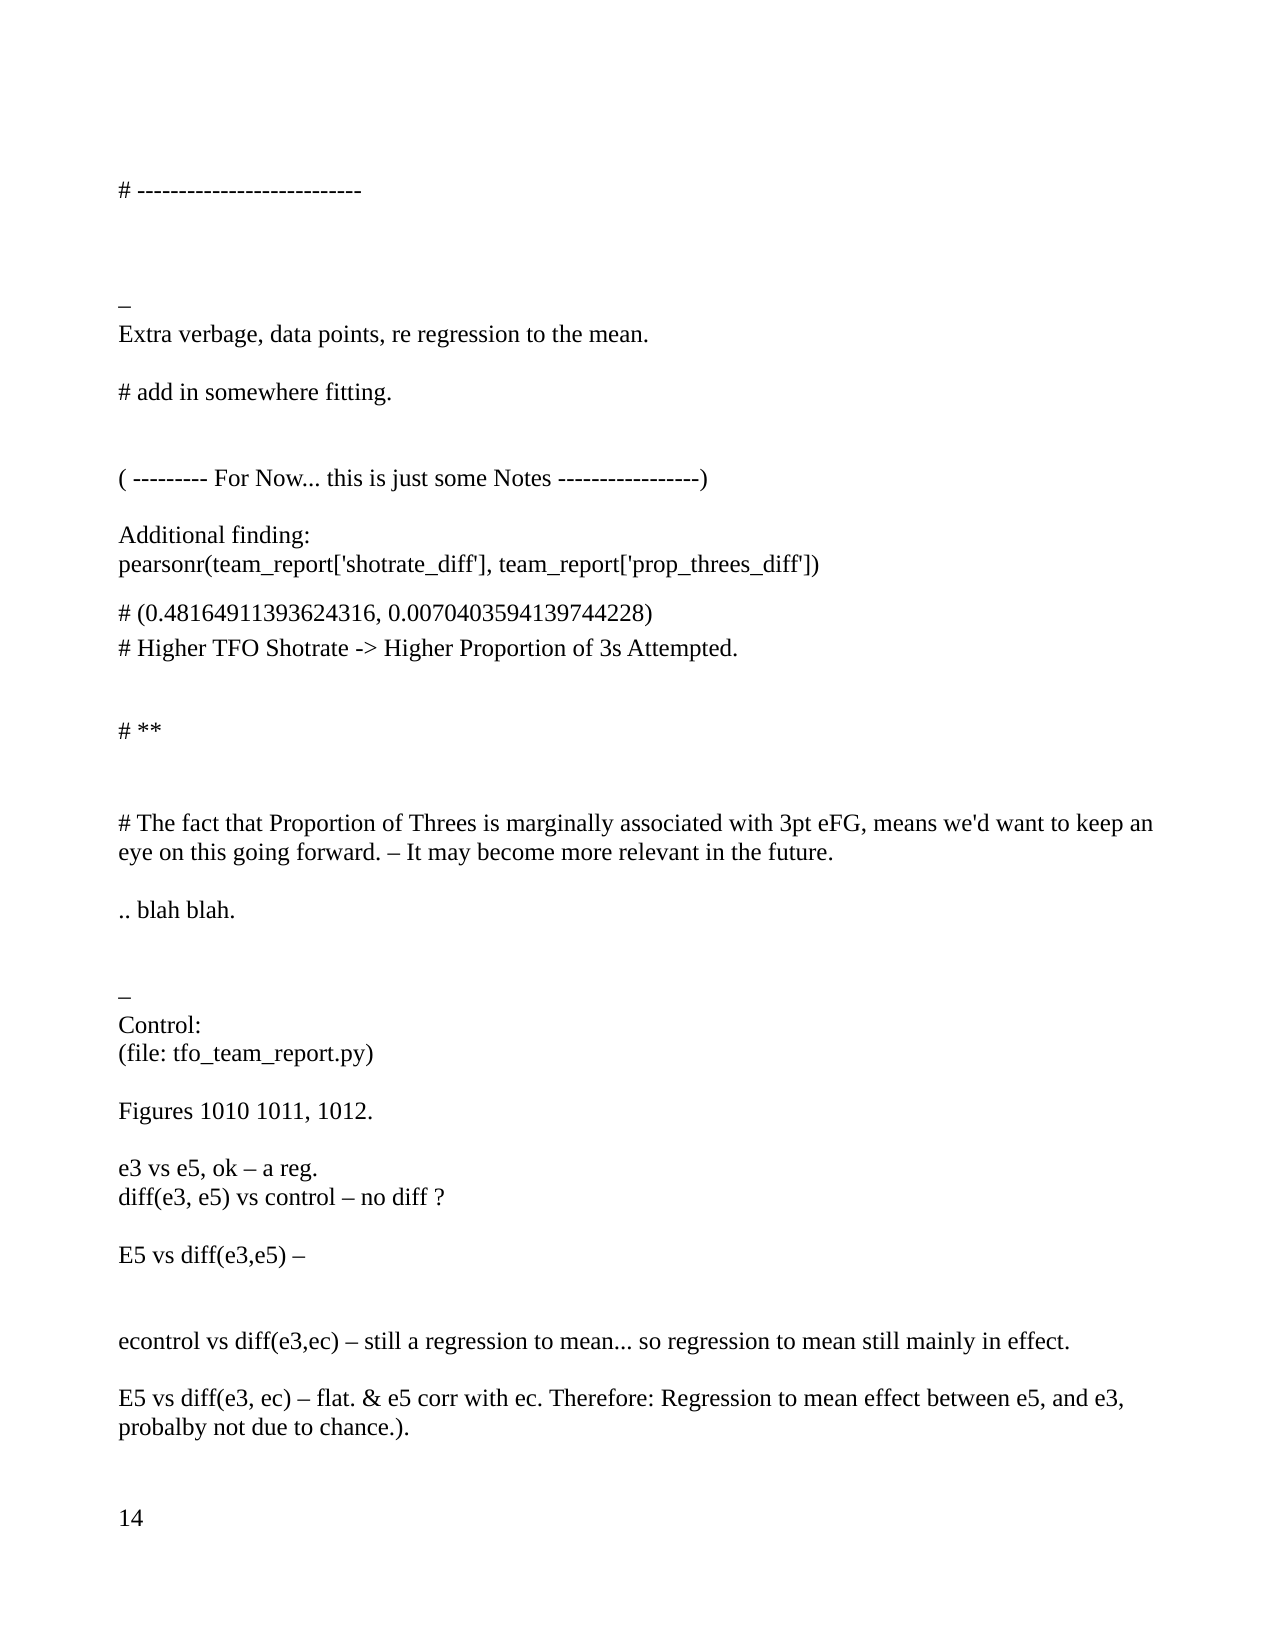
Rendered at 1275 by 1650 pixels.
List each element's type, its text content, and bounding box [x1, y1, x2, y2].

text # Higher TFO Shotrate -> Higher Proportion of 3s Attempted. [118, 633, 1157, 662]
text # add in somewhere fitting. [118, 377, 1157, 406]
text Figures 1010 1011, 1012. [118, 1096, 1157, 1125]
text # ** [118, 716, 1157, 745]
text – [118, 291, 1157, 319]
text Additional finding: [118, 521, 1157, 549]
text Extra verbage, data points, re regression to the mean. [118, 319, 1157, 348]
text diff(e3, e5) vs control – no diff ? [118, 1182, 1157, 1211]
text E5 vs diff(e3, ec) – flat. & e5 corr with ec. Therefore: Regression to mean effect between e5, and e3, probalby not due to chance.). [118, 1383, 1157, 1441]
text e3 vs e5, ok – a reg. [118, 1153, 1157, 1182]
text – [118, 981, 1157, 1010]
text # --------------------------- [118, 176, 1157, 204]
text pearsonr(team_report['shotrate_diff'], team_report['prop_threes_diff']) [118, 549, 1157, 578]
text # (0.48164911393624316, 0.0070403594139744228) [118, 598, 1157, 627]
text E5 vs diff(e3,e5) – [118, 1240, 1157, 1268]
text Control: [118, 1010, 1157, 1038]
text ( --------- For Now... this is just some Notes -----------------) [118, 463, 1157, 492]
text (file: tfo_team_report.py) [118, 1038, 1157, 1067]
text .. blah blah. [118, 895, 1157, 923]
text econtrol vs diff(e3,ec) – still a regression to mean... so regression to mean still mainly in effect. [118, 1326, 1157, 1355]
text # The fact that Proportion of Threes is marginally associated with 3pt eFG, means we'd want to keep an eye on this going forward. – It may become more relevant in the future. [118, 808, 1157, 866]
